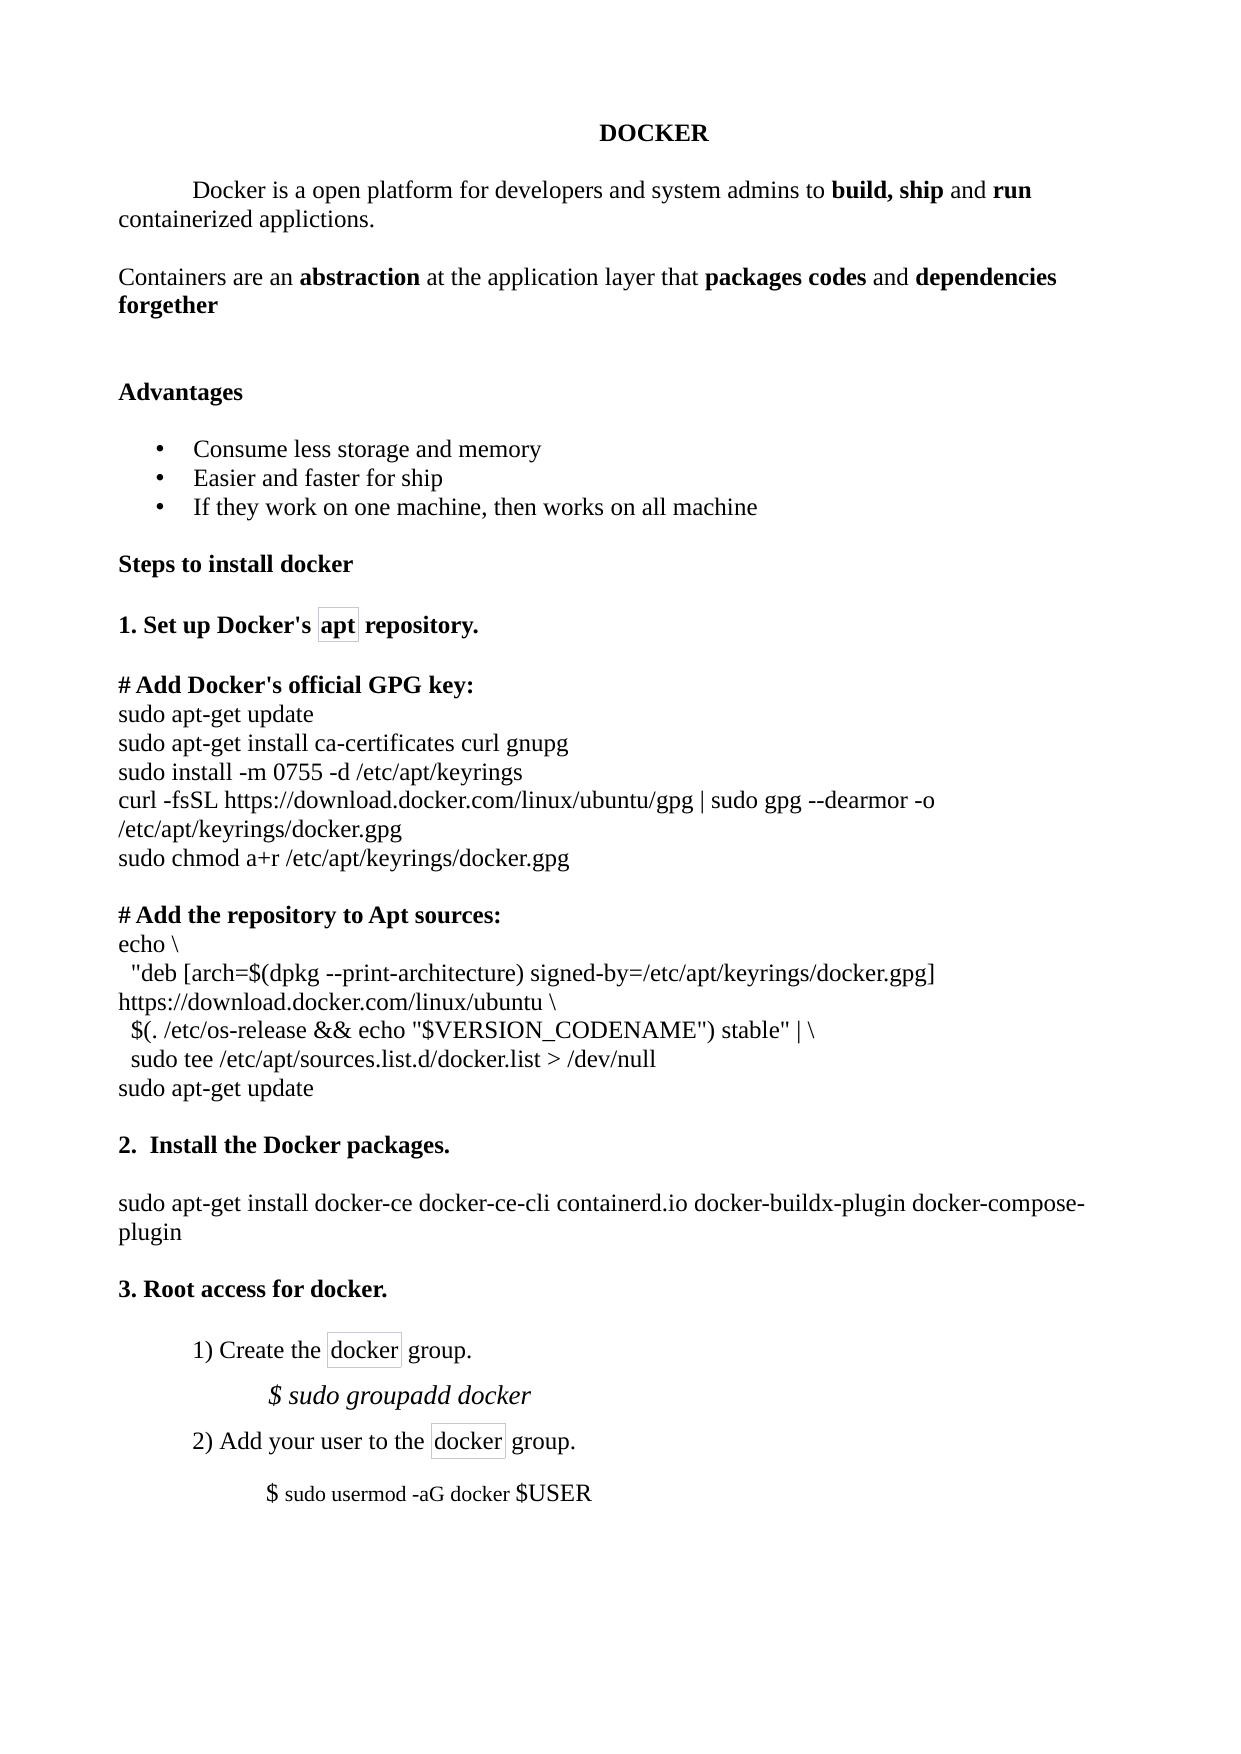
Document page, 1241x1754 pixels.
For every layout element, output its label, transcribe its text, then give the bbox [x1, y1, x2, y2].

text repository. [359, 607, 1122, 642]
text apt [319, 608, 358, 641]
text $ sudo usermod -aG docker $USER [118, 1478, 1122, 1506]
text sudo chmod a+r /etc/apt/keyrings/docker.gpg [118, 843, 1122, 872]
text "deb [arch=$(dpkg --print-architecture) signed-by=/etc/apt/keyrings/docker.gpg] https://download.docker.com/linux/ubuntu \ [118, 958, 1122, 1015]
text Advantages [118, 377, 1122, 406]
text 3. Root access for docker. [118, 1274, 1122, 1303]
text 1) Create the [118, 1332, 327, 1367]
text 2. Install the Docker packages. [118, 1130, 1122, 1159]
list Easier and faster for ship [156, 463, 1122, 492]
text # Add Docker's official GPG key: [118, 670, 1122, 699]
subtitle $ sudo groupadd docker [268, 1379, 1122, 1411]
text sudo install -m 0755 -d /etc/apt/keyrings [118, 757, 1122, 785]
text Containers are an abstraction at the application layer that packages codes and dependencies forgether [118, 262, 1122, 319]
list If they work on one machine, then works on all machine [156, 492, 1122, 521]
list Consume less storage and memory [156, 434, 1122, 463]
text docker [328, 1333, 401, 1367]
text DOCKER [118, 118, 1122, 147]
text sudo apt-get update [118, 699, 1122, 728]
text Docker is a open platform for developers and system admins to build, ship and run containerized applictions. [118, 176, 1122, 233]
text $(. /etc/os-release && echo "$VERSION_CODENAME") stable" | \ [118, 1015, 1122, 1044]
text group. [402, 1332, 1122, 1367]
text sudo tee /etc/apt/sources.list.d/docker.list > /dev/null [118, 1044, 1122, 1073]
text 2) Add your user to the [118, 1423, 431, 1458]
text sudo apt-get install docker-ce docker-ce-cli containerd.io docker-buildx-plugin docker-compose-plugin [118, 1188, 1122, 1245]
text 1. Set up Docker's [118, 607, 318, 642]
text Steps to install docker [118, 549, 1122, 578]
text # Add the repository to Apt sources: [118, 900, 1122, 929]
text docker [432, 1424, 505, 1458]
text group. [506, 1423, 1122, 1458]
text echo \ [118, 929, 1122, 958]
text sudo apt-get update [118, 1073, 1122, 1102]
text curl -fsSL https://download.docker.com/linux/ubuntu/gpg | sudo gpg --dearmor -o /etc/apt/keyrings/docker.gpg [118, 785, 1122, 843]
text sudo apt-get install ca-certificates curl gnupg [118, 728, 1122, 757]
